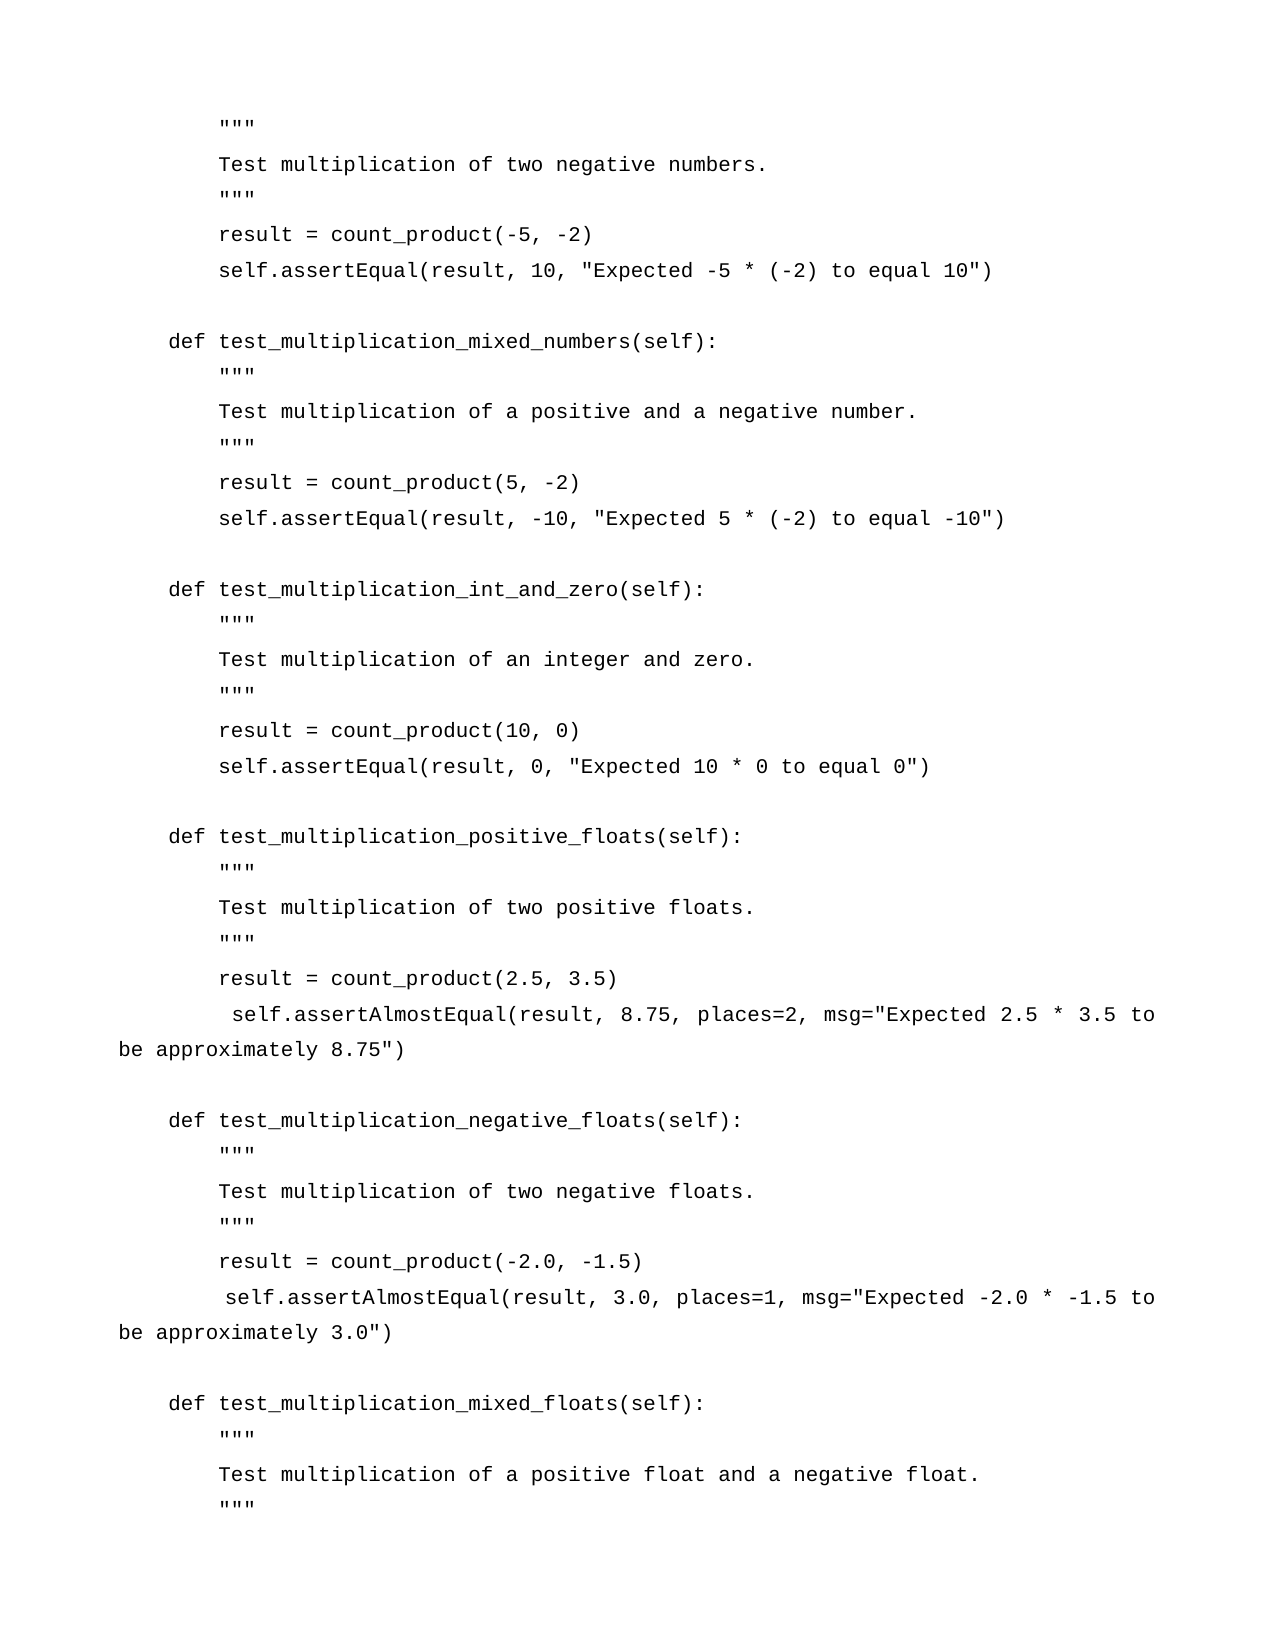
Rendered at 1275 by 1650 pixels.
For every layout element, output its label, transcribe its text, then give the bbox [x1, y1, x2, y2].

text """ [118, 614, 1157, 638]
text """ [118, 366, 1157, 390]
text Test multiplication of a positive and a negative number. [118, 401, 1157, 425]
text """ [118, 862, 1157, 886]
text Test multiplication of two positive floats. [118, 897, 1157, 921]
text self.assertEqual(result, 10, "Expected -5 * (-2) to equal 10") [118, 260, 1157, 283]
text Test multiplication of two negative numbers. [118, 153, 1157, 177]
text Test multiplication of two negative floats. [118, 1181, 1157, 1204]
text """ [118, 1499, 1157, 1523]
text self.assertAlmostEqual(result, 3.0, places=1, msg="Expected -2.0 * -1.5 to be approximately 3.0") [118, 1287, 1157, 1346]
text def test_multiplication_mixed_numbers(self): [118, 331, 1157, 354]
text """ [118, 1216, 1157, 1240]
text """ [118, 437, 1157, 461]
text def test_multiplication_negative_floats(self): [118, 1110, 1157, 1133]
text """ [118, 685, 1157, 708]
text result = count_product(5, -2) [118, 472, 1157, 496]
text Test multiplication of an integer and zero. [118, 649, 1157, 673]
text """ [118, 1145, 1157, 1169]
text """ [118, 118, 1157, 142]
text result = count_product(10, 0) [118, 720, 1157, 744]
text Test multiplication of a positive float and a negative float. [118, 1464, 1157, 1488]
text def test_multiplication_mixed_floats(self): [118, 1393, 1157, 1417]
text """ [118, 933, 1157, 956]
text self.assertEqual(result, -10, "Expected 5 * (-2) to equal -10") [118, 508, 1157, 531]
text """ [118, 189, 1157, 213]
text result = count_product(-5, -2) [118, 224, 1157, 248]
text """ [118, 1428, 1157, 1452]
text self.assertAlmostEqual(result, 8.75, places=2, msg="Expected 2.5 * 3.5 to be approximately 8.75") [118, 1003, 1157, 1063]
text def test_multiplication_positive_floats(self): [118, 826, 1157, 850]
text self.assertEqual(result, 0, "Expected 10 * 0 to equal 0") [118, 756, 1157, 779]
text def test_multiplication_int_and_zero(self): [118, 578, 1157, 602]
text result = count_product(-2.0, -1.5) [118, 1251, 1157, 1275]
text result = count_product(2.5, 3.5) [118, 968, 1157, 992]
